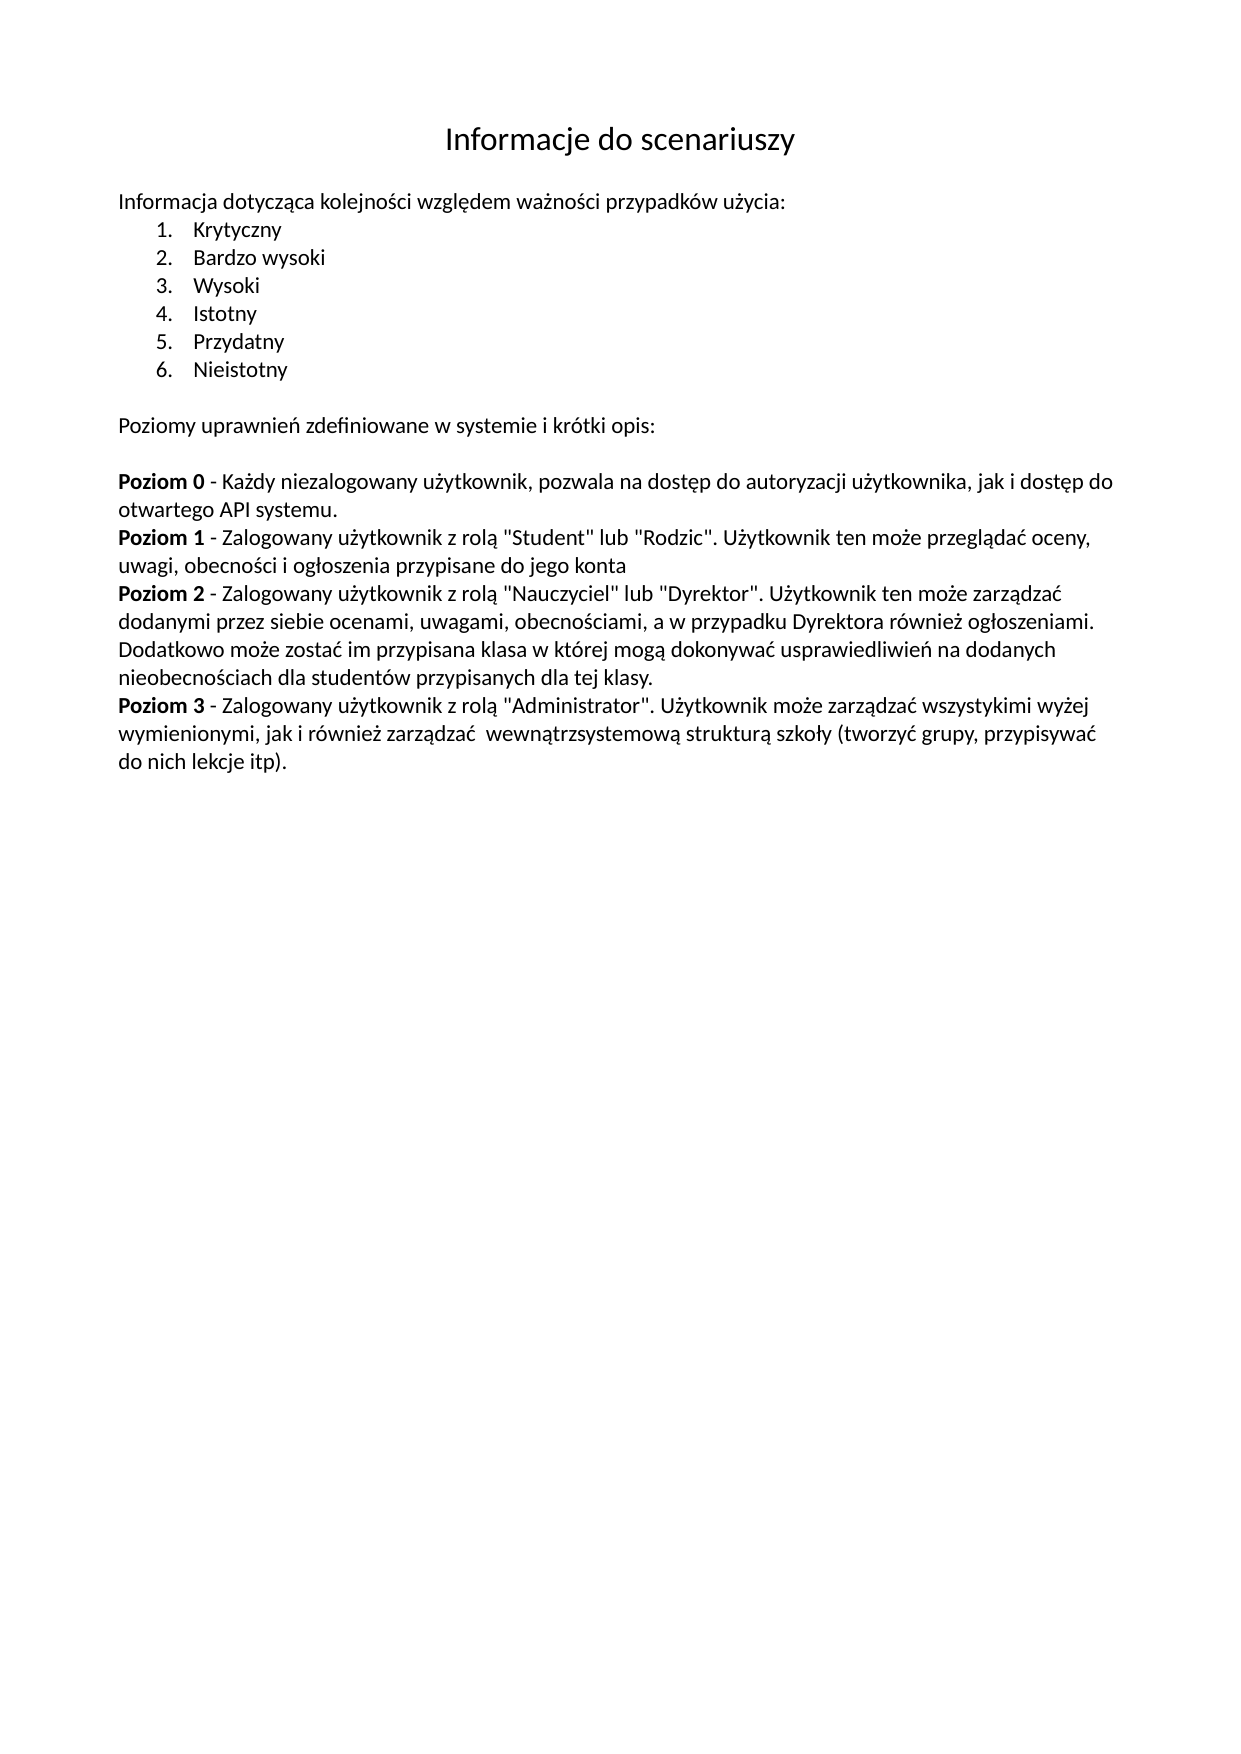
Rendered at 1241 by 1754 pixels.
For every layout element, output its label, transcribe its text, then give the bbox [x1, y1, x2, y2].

text Informacje do scenariuszy [118, 118, 1122, 159]
text Poziom 0 - Każdy niezalogowany użytkownik, pozwala na dostęp do autoryzacji użytkownika, jak i dostęp do otwartego API systemu. [118, 467, 1122, 523]
text Poziom 3 - Zalogowany użytkownik z rolą "Administrator". Użytkownik może zarządzać wszystykimi wyżej wymienionymi, jak i również zarządzać wewnątrzsystemową strukturą szkoły (tworzyć grupy, przypisywać do nich lekcje itp). [118, 691, 1122, 775]
text Poziom 1 - Zalogowany użytkownik z rolą "Student" lub "Rodzic". Użytkownik ten może przeglądać oceny, uwagi, obecności i ogłoszenia przypisane do jego konta [118, 523, 1122, 579]
list Wysoki [156, 271, 1122, 299]
text Poziom 2 - Zalogowany użytkownik z rolą "Nauczyciel" lub "Dyrektor". Użytkownik ten może zarządzać dodanymi przez siebie ocenami, uwagami, obecnościami, a w przypadku Dyrektora również ogłoszeniami. Dodatkowo może zostać im przypisana klasa w której mogą dokonywać usprawiedliwień na dodanych nieobecnościach dla studentów przypisanych dla tej klasy. [118, 579, 1122, 691]
list Przydatny [156, 327, 1122, 355]
list Nieistotny [156, 355, 1122, 383]
text Poziomy uprawnień zdefiniowane w systemie i krótki opis: [118, 411, 1122, 439]
list Krytyczny [156, 215, 1122, 243]
list Bardzo wysoki [156, 243, 1122, 271]
text Informacja dotycząca kolejności względem ważności przypadków użycia: [118, 187, 1122, 215]
list Istotny [156, 299, 1122, 327]
